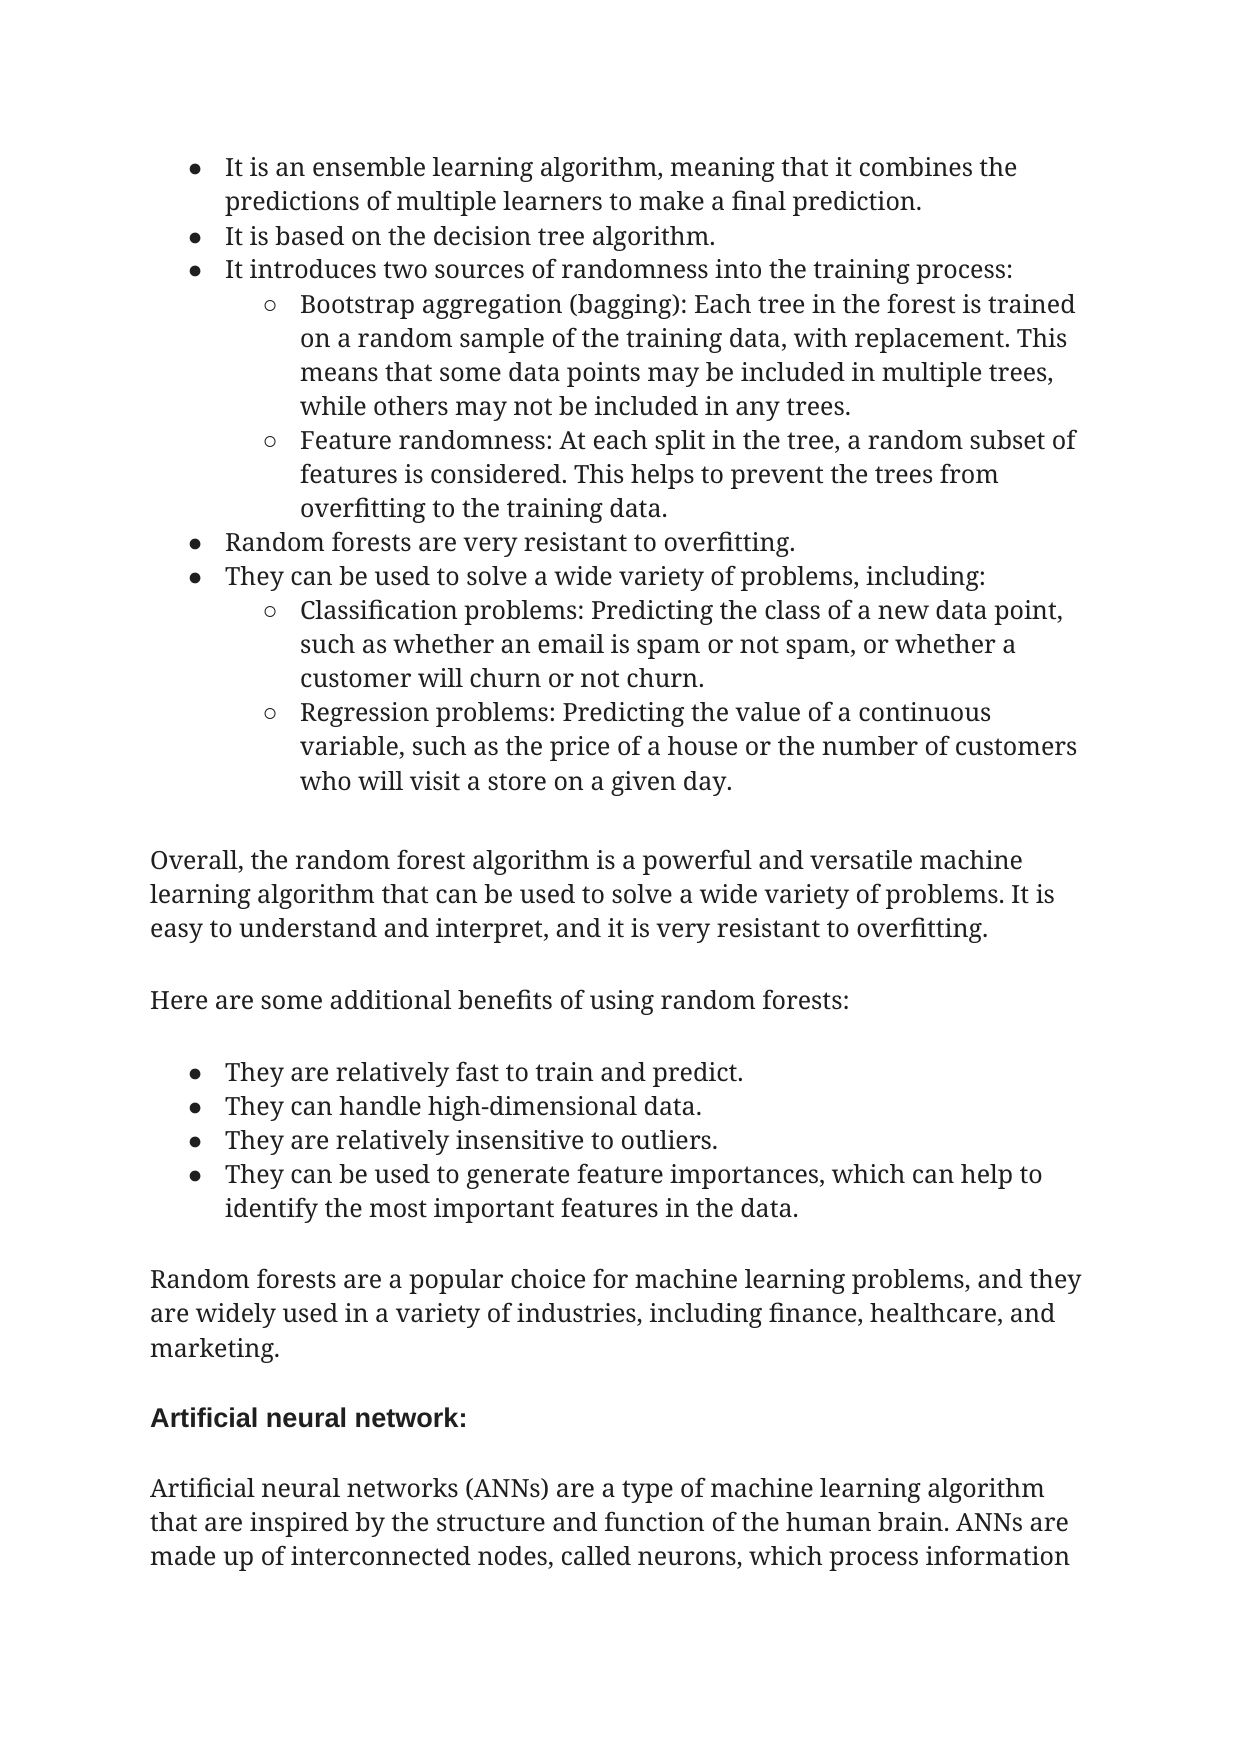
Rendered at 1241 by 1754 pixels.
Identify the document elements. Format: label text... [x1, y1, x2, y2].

list Regression problems: Predicting the value of a continuous variable, such as the price of a house or the number of customers who will visit a store on a given day. [262, 695, 1090, 797]
list Classification problems: Predicting the class of a new data point, such as whether an email is spam or not spam, or whether a customer will churn or not churn. [262, 593, 1090, 695]
list They can handle high-dimensional data. [187, 1088, 1090, 1122]
list They can be used to generate feature importances, which can help to identify the most important features in the data. [187, 1156, 1090, 1224]
list It introduces two sources of randomness into the training process: [187, 252, 1090, 286]
text Artificial neural networks (ANNs) are a type of machine learning algorithm that are inspired by the structure and function of the human brain. ANNs are made up of interconnected nodes, called neurons, which process information [150, 1471, 1090, 1573]
list It is based on the decision tree algorithm. [187, 218, 1090, 252]
text Overall, the random forest algorithm is a powerful and versatile machine learning algorithm that can be used to solve a wide variety of problems. It is easy to understand and interpret, and it is very resistant to overfitting. [150, 843, 1090, 945]
list Random forests are very resistant to overfitting. [187, 525, 1090, 559]
text Here are some additional benefits of using random forests: [150, 983, 1090, 1017]
list Feature randomness: At each split in the tree, a random subset of features is considered. This helps to prevent the trees from overfitting to the training data. [262, 422, 1090, 525]
list Bootstrap aggregation (bagging): Each tree in the forest is trained on a random sample of the training data, with replacement. This means that some data points may be included in multiple trees, while others may not be included in any trees. [262, 286, 1090, 422]
list They can be used to solve a wide variety of problems, including: [187, 559, 1090, 593]
list They are relatively insensitive to outliers. [187, 1122, 1090, 1156]
list It is an ensemble learning algorithm, meaning that it combines the predictions of multiple learners to make a final prediction. [187, 150, 1090, 218]
list They are relatively fast to train and predict. [187, 1054, 1090, 1088]
text Artificial neural network: [150, 1402, 1090, 1433]
text Random forests are a popular choice for machine learning problems, and they are widely used in a variety of industries, including finance, healthcare, and marketing. [150, 1262, 1090, 1364]
